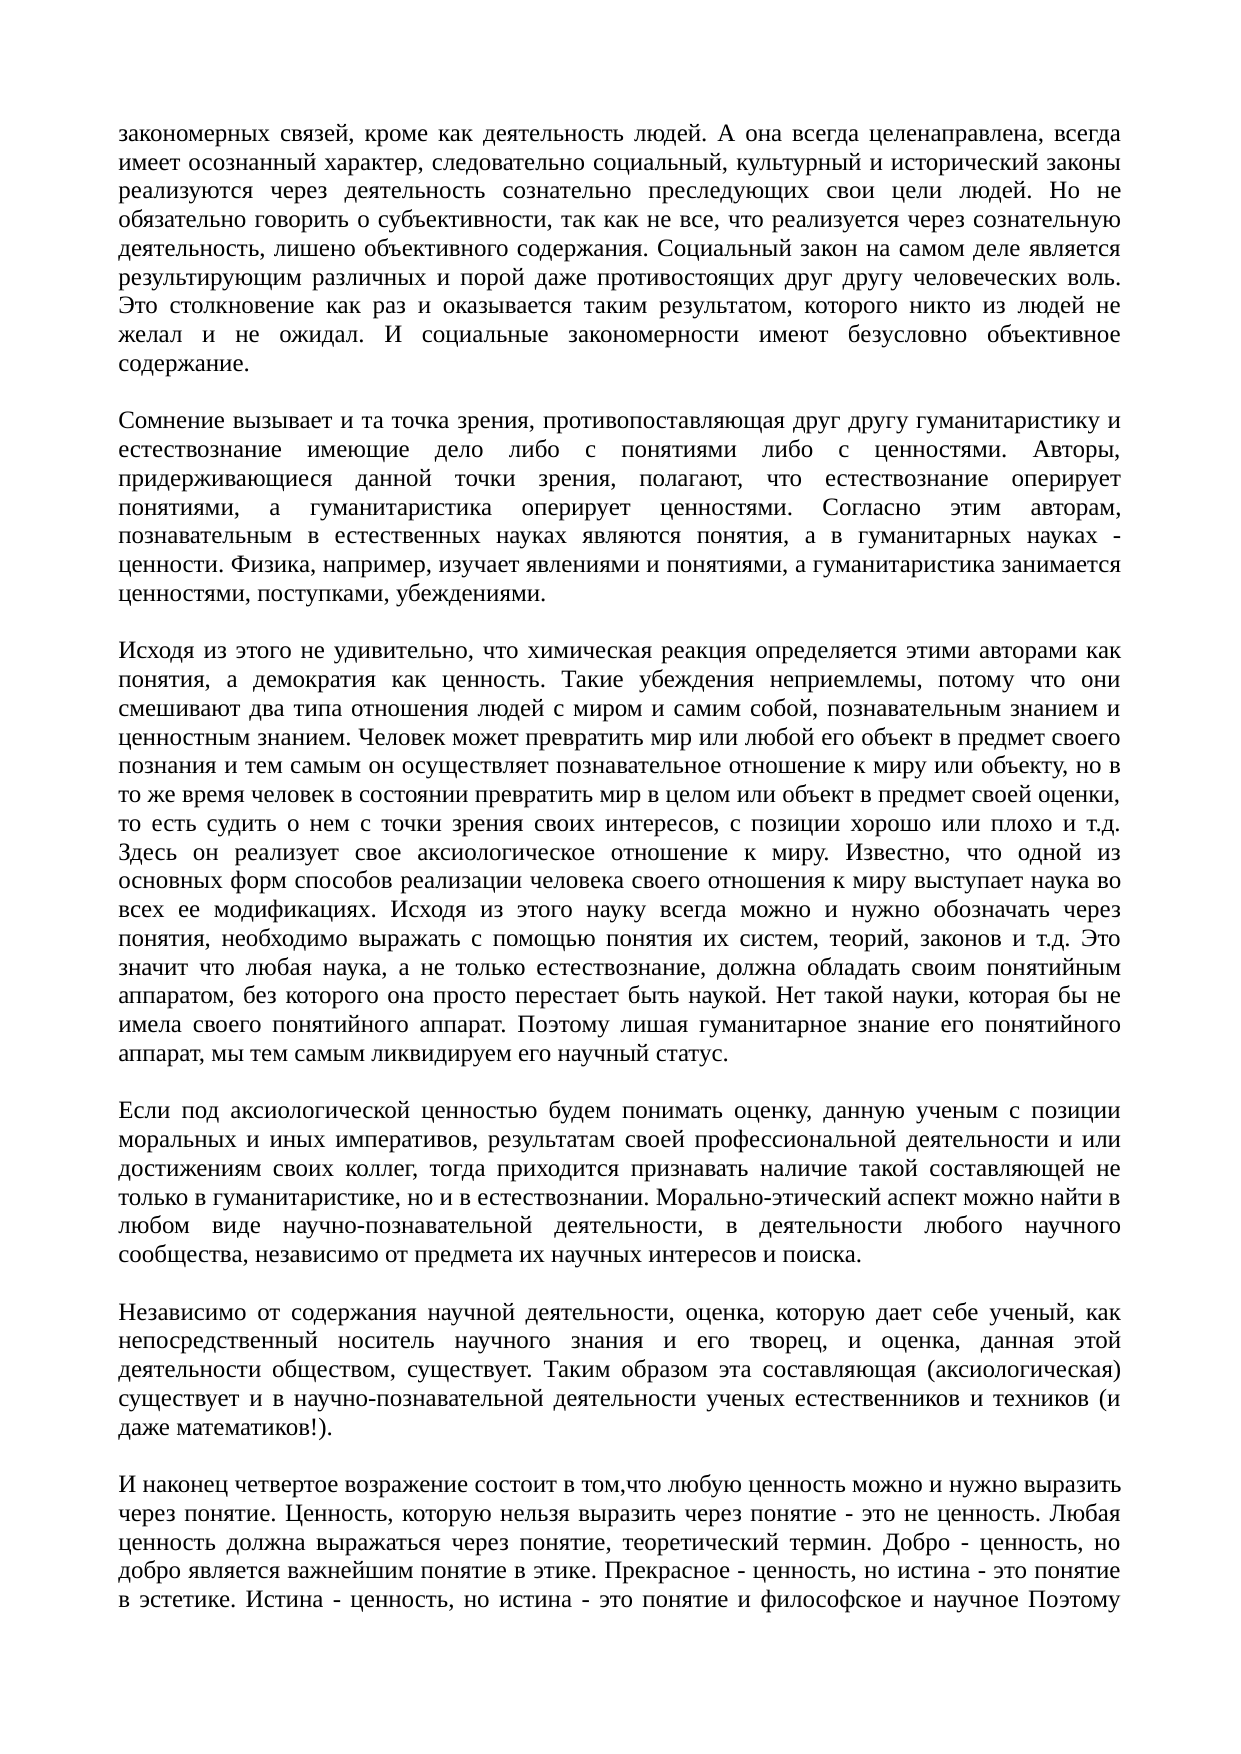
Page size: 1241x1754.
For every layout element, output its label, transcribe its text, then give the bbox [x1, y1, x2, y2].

text Независимо от содержания научной деятельности, оценка, которую дает себе ученый, как непосредственный носитель научного знания и его творец, и оценка, данная этой деятельности обществом, существует. Таким образом эта составляющая (аксиологическая) существует и в научно-познавательной деятельности ученых естественников и техников (и даже математиков!). [118, 1297, 1122, 1441]
text Если под аксиологической ценностью будем понимать оценку, данную ученым с позиции моральных и иных императивов, результатам своей профессиональной деятельности и или достижениям своих коллег, тогда приходится признавать наличие такой составляющей не только в гуманитаристике, но и в естествознании. Морально-этический аспект можно найти в любом виде научно-познавательной деятельности, в деятельности любого научного сообщества, независимо от предмета их научных интересов и поиска. [118, 1096, 1122, 1268]
text закономерных связей, кроме как деятельность людей. А она всегда целенаправлена, всегда имеет осознанный характер, следовательно социальный, культурный и исторический законы реализуются через деятельность сознательно преследующих свои цели людей. Но не обязательно говорить о субъективности, так как не все, что реализуется через сознательную деятельность, лишено объективного содержания. Социальный закон на самом деле является результирующим различных и порой даже противостоящих друг другу человеческих воль. Это столкновение как раз и оказывается таким результатом, которого никто из людей не желал и не ожидал. И социальные закономерности имеют безусловно объективное содержание. [118, 118, 1122, 377]
text Исходя из этого не удивительно, что химическая реакция определяется этими авторами как понятия, а демократия как ценность. Такие убеждения неприемлемы, потому что они смешивают два типа отношения людей с миром и самим собой, познавательным знанием и ценностным знанием. Человек может превратить мир или любой его объект в предмет своего познания и тем самым он осуществляет познавательное отношение к миру или объекту, но в то же время человек в состоянии превратить мир в целом или объект в предмет своей оценки, то есть судить о нем с точки зрения своих интересов, с позиции хорошо или плохо и т.д. Здесь он реализует свое аксиологическое отношение к миру. Известно, что одной из основных форм способов реализации человека своего отношения к миру выступает наука во всех ее модификациях. Исходя из этого науку всегда можно и нужно обозначать через понятия, необходимо выражать с помощью понятия их систем, теорий, законов и т.д. Это значит что любая наука, а не только естествознание, должна обладать своим понятийным аппаратом, без которого она просто перестает быть наукой. Нет такой науки, которая бы не имела своего понятийного аппарат. Поэтому лишая гуманитарное знание его понятийного аппарат, мы тем самым ликвидируем его научный статус. [118, 636, 1122, 1067]
text Сомнение вызывает и та точка зрения, противопоставляющая друг другу гуманитаристику и естествознание имеющие дело либо с понятиями либо с ценностями. Авторы, придерживающиеся данной точки зрения, полагают, что естествознание оперирует понятиями, а гуманитаристика оперирует ценностями. Согласно этим авторам, познавательным в естественных науках являются понятия, а в гуманитарных науках - ценности. Физика, например, изучает явлениями и понятиями, а гуманитаристика занимается ценностями, поступками, убеждениями. [118, 406, 1122, 607]
text И наконец четвертое возражение состоит в том,что любую ценность можно и нужно выразить через понятие. Ценность, которую нельзя выразить через понятие - это не ценность. Любая ценность должна выражаться через понятие, теоретический термин. Добро - ценность, но добро является важнейшим понятие в этике. Прекрасное - ценность, но истина - это понятие в эстетике. Истина - ценность, но истина - это понятие и философское и научное Поэтому [118, 1469, 1122, 1613]
